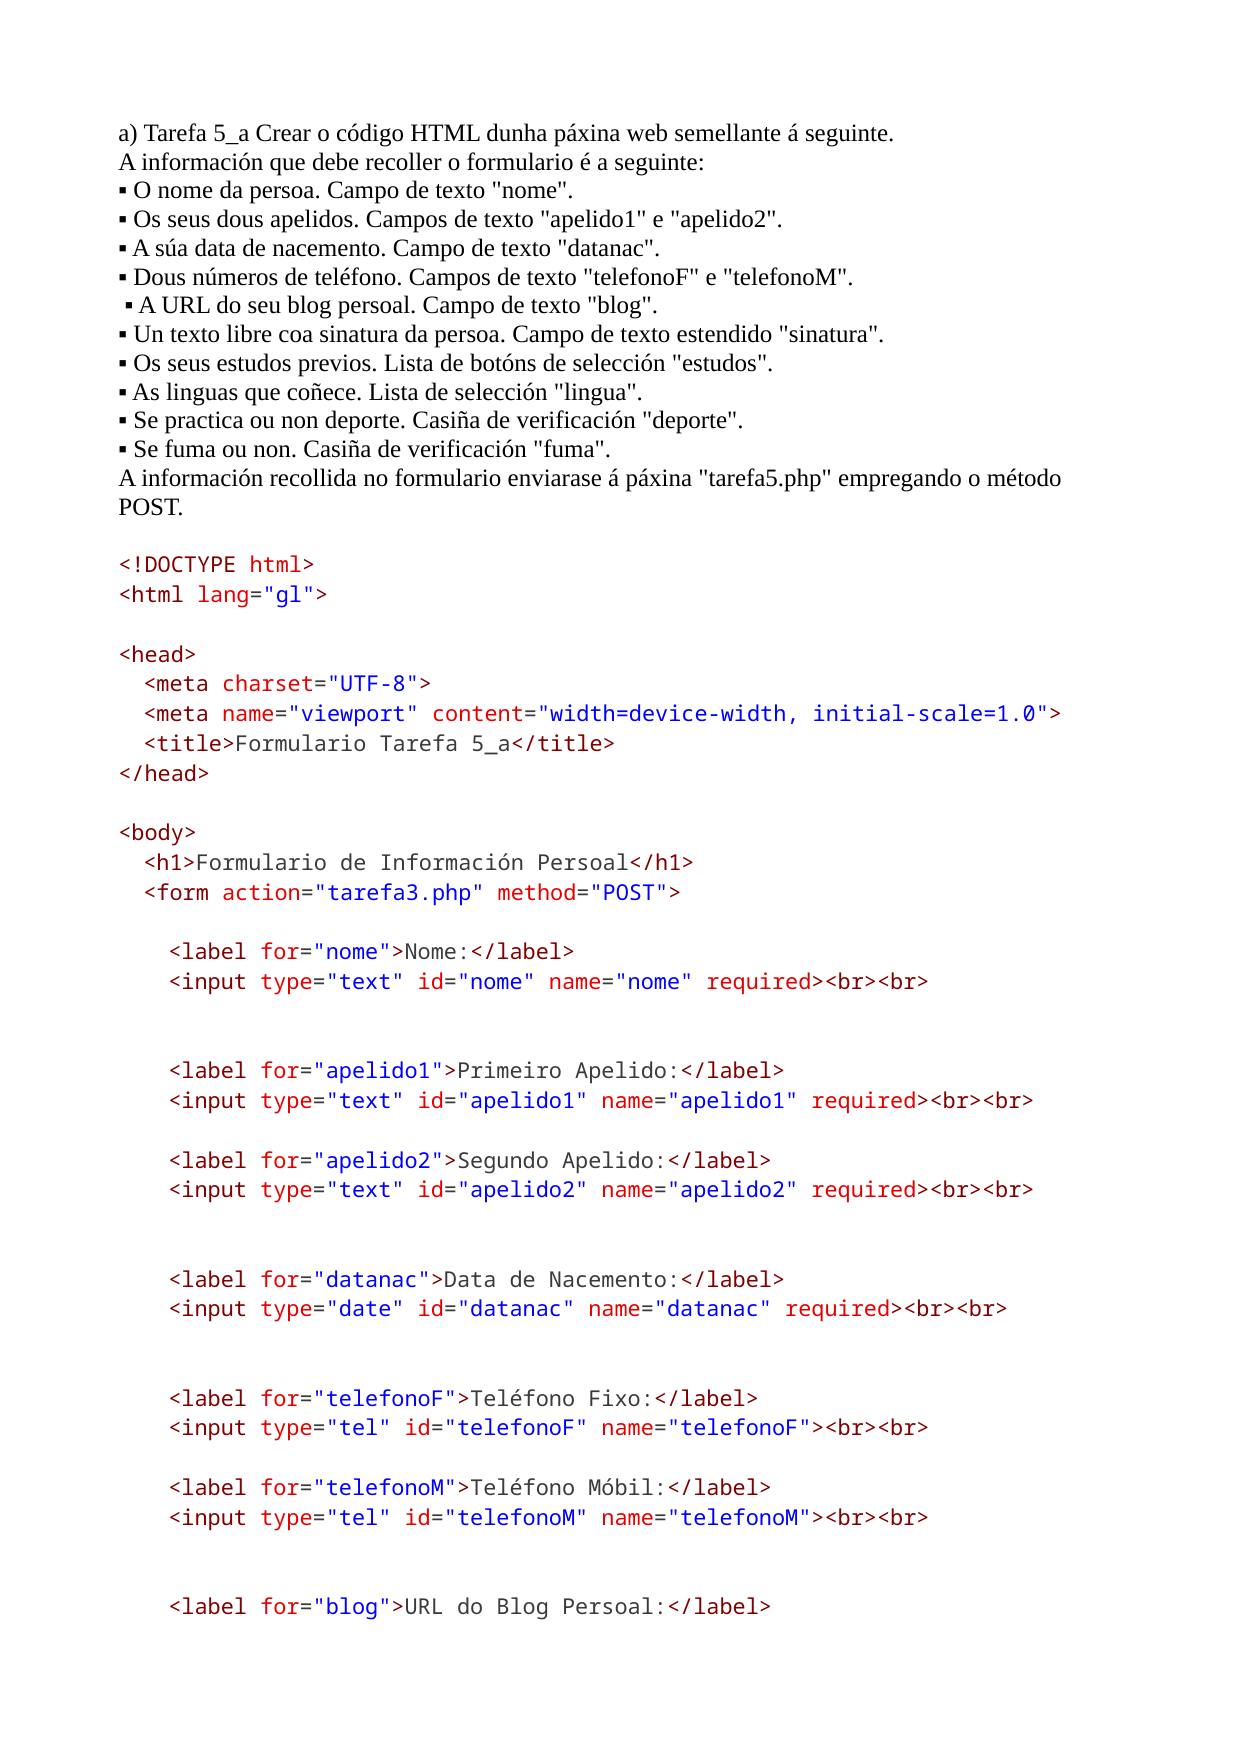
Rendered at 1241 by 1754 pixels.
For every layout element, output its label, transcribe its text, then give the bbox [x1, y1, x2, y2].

text <label for="telefonoF">Teléfono Fixo:</label> [118, 1382, 1122, 1412]
text <head> [118, 639, 1122, 668]
text <label for="nome">Nome:</label> [118, 936, 1122, 966]
text A información que debe recoller o formulario é a seguinte: [118, 147, 1122, 176]
text <meta charset="UTF-8"> [118, 668, 1122, 698]
text <title>Formulario Tarefa 5_a</title> [118, 728, 1122, 758]
text <body> [118, 817, 1122, 847]
text ▪ A URL do seu blog persoal. Campo de texto "blog". [118, 291, 1122, 319]
text <input type="text" id="nome" name="nome" required><br><br> [118, 966, 1122, 996]
text <input type="text" id="apelido1" name="apelido1" required><br><br> [118, 1085, 1122, 1115]
text ▪ As linguas que coñece. Lista de selección "lingua". [118, 377, 1122, 406]
text ▪ Dous números de teléfono. Campos de texto "telefonoF" e "telefonoM". [118, 262, 1122, 291]
text ▪ O nome da persoa. Campo de texto "nome". [118, 176, 1122, 204]
text <label for="datanac">Data de Nacemento:</label> [118, 1263, 1122, 1293]
text <meta name="viewport" content="width=device-width, initial-scale=1.0"> [118, 698, 1122, 728]
text <input type="tel" id="telefonoF" name="telefonoF"><br><br> [118, 1412, 1122, 1442]
text ▪ Se fuma ou non. Casiña de verificación "fuma". [118, 434, 1122, 463]
text a) Tarefa 5_a Crear o código HTML dunha páxina web semellante á seguinte. [118, 118, 1122, 147]
text <html lang="gl"> [118, 579, 1122, 609]
text ▪ Se practica ou non deporte. Casiña de verificación "deporte". [118, 406, 1122, 434]
text ▪ Os seus estudos previos. Lista de botóns de selección "estudos". [118, 348, 1122, 377]
text <label for="blog">URL do Blog Persoal:</label> [118, 1591, 1122, 1621]
text <input type="tel" id="telefonoM" name="telefonoM"><br><br> [118, 1502, 1122, 1531]
text <h1>Formulario de Información Persoal</h1> [118, 847, 1122, 877]
text ▪ A súa data de nacemento. Campo de texto "datanac". [118, 233, 1122, 262]
text <label for="apelido2">Segundo Apelido:</label> [118, 1144, 1122, 1174]
text <input type="text" id="apelido2" name="apelido2" required><br><br> [118, 1174, 1122, 1204]
text <label for="telefonoM">Teléfono Móbil:</label> [118, 1472, 1122, 1502]
text <form action="tarefa3.php" method="POST"> [118, 877, 1122, 907]
text ▪ Os seus dous apelidos. Campos de texto "apelido1" e "apelido2". [118, 204, 1122, 233]
text </head> [118, 758, 1122, 788]
text <label for="apelido1">Primeiro Apelido:</label> [118, 1055, 1122, 1085]
text A información recollida no formulario enviarase á páxina "tarefa5.php" empregando o método POST. [118, 463, 1122, 521]
text <!DOCTYPE html> [118, 549, 1122, 579]
text <input type="date" id="datanac" name="datanac" required><br><br> [118, 1293, 1122, 1323]
text ▪ Un texto libre coa sinatura da persoa. Campo de texto estendido "sinatura". [118, 319, 1122, 348]
